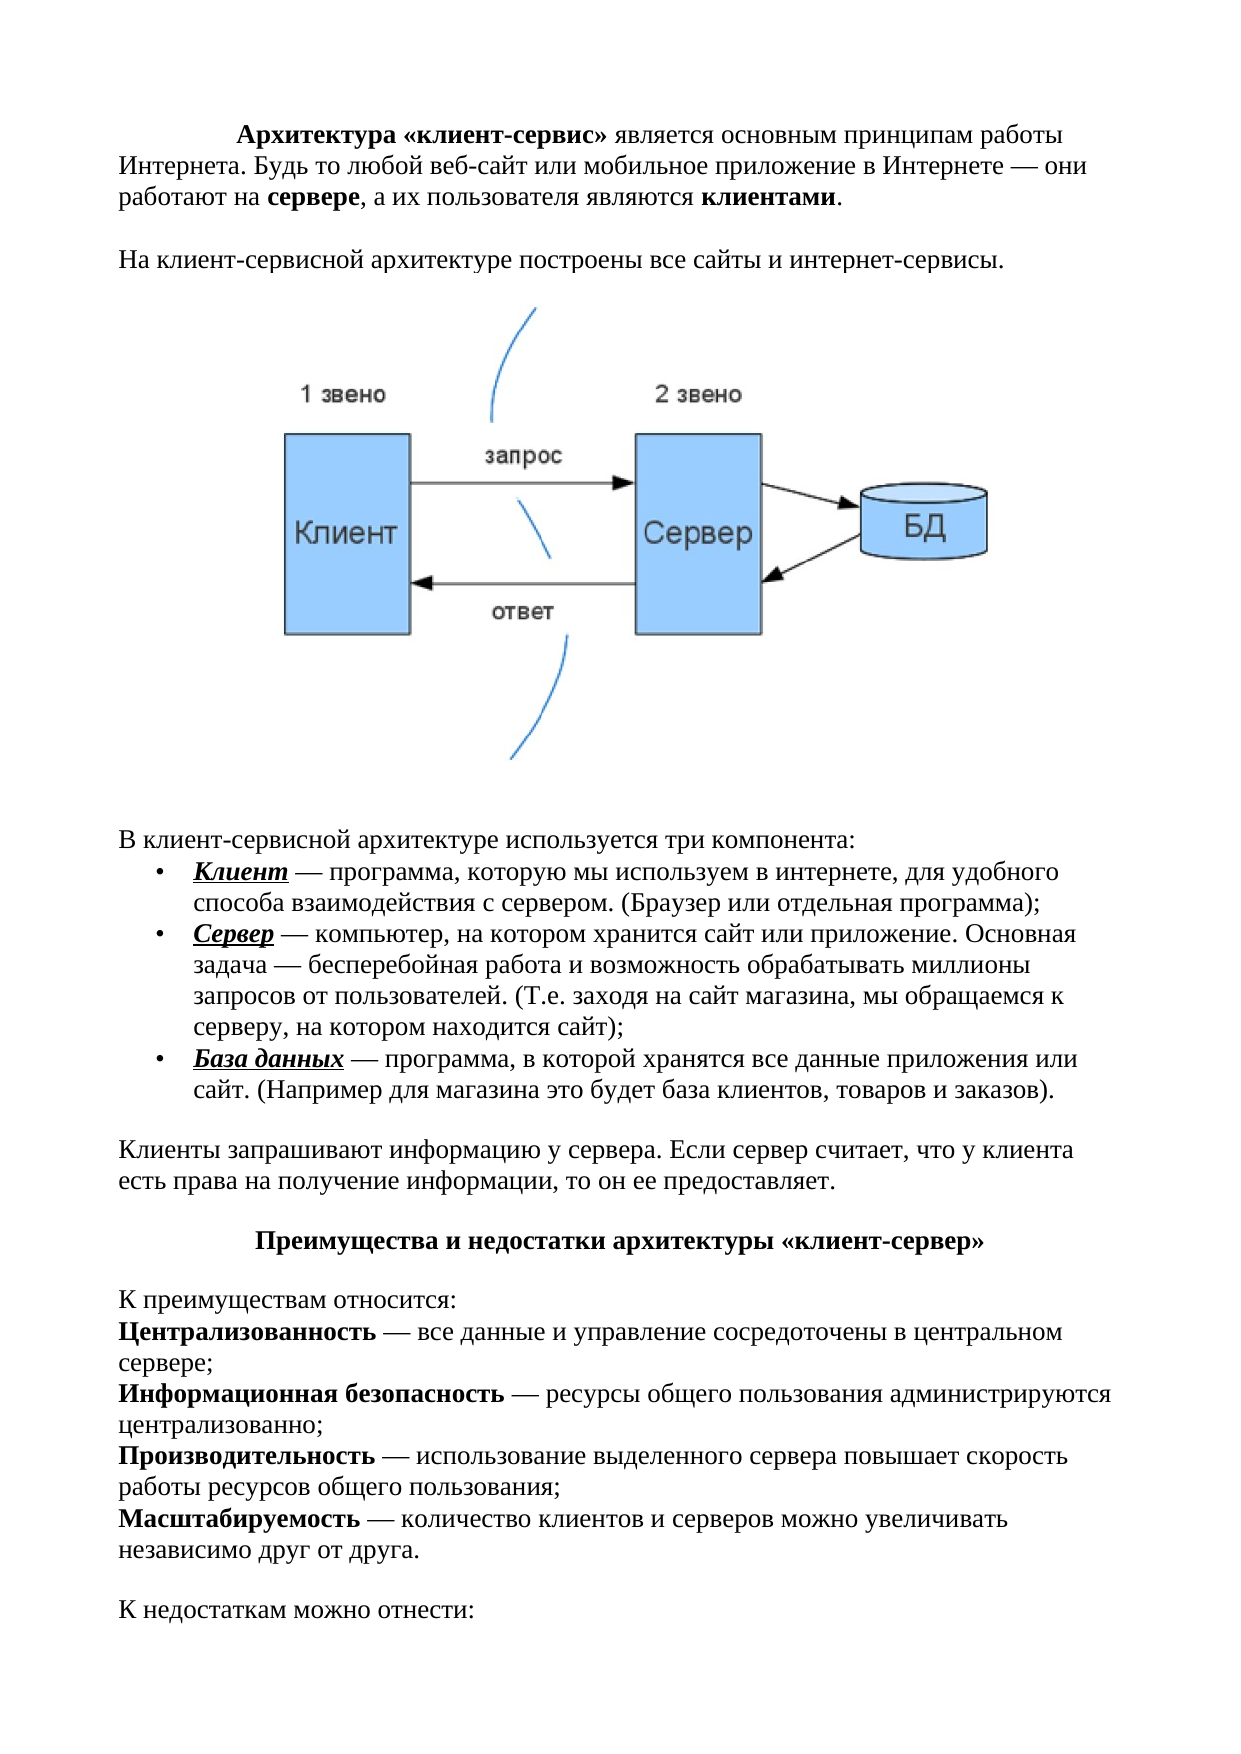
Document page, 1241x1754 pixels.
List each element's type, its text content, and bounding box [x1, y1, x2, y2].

picture [118, 273, 1123, 793]
list Сервер — компьютер, на котором хранится сайт или приложение. Основная задача — бесперебойная работа и возможность обрабатывать миллионы запросов от пользователей. (Т.е. заходя на сайт магазина, мы обращаемся к серверу, на котором находится сайт); [156, 917, 1122, 1042]
text На клиент-сервисной архитектуре построены все сайты и интернет-сервисы. [118, 243, 1122, 273]
list Клиент — программа, которую мы используем в интернете, для удобного способа взаимодействия с сервером. (Браузер или отдельная программа); [156, 855, 1122, 917]
text Информационная безопасность — ресурсы общего пользования администрируются централизованно; [118, 1377, 1122, 1439]
text Масштабируемость — количество клиентов и серверов можно увеличивать независимо друг от друга. [118, 1502, 1122, 1564]
text К недостаткам можно отнести: [118, 1593, 1122, 1624]
text Архитектура «клиент-сервис» является основным принципам работы Интернета. Будь то любой веб-сайт или мобильное приложение в Интернете — они работают на сервере, а их пользователя являются клиентами. [118, 118, 1122, 212]
text Преимущества и недостатки архитектуры «клиент-сервер» [118, 1224, 1122, 1255]
text Производительность — использование выделенного сервера повышает скорость работы ресурсов общего пользования; [118, 1439, 1122, 1502]
text В клиент-сервисной архитектуре используется три компонента: [118, 824, 1122, 855]
text Централизованность — все данные и управление сосредоточены в центральном сервере; [118, 1315, 1122, 1377]
text К преимуществам относится: [118, 1284, 1122, 1315]
list База данных — программа, в которой хранятся все данные приложения или сайт. (Например для магазина это будет база клиентов, товаров и заказов). [156, 1042, 1122, 1104]
text Клиенты запрашивают информацию у сервера. Если сервер считает, что у клиента есть права на получение информации, то он ее предоставляет. [118, 1133, 1122, 1195]
